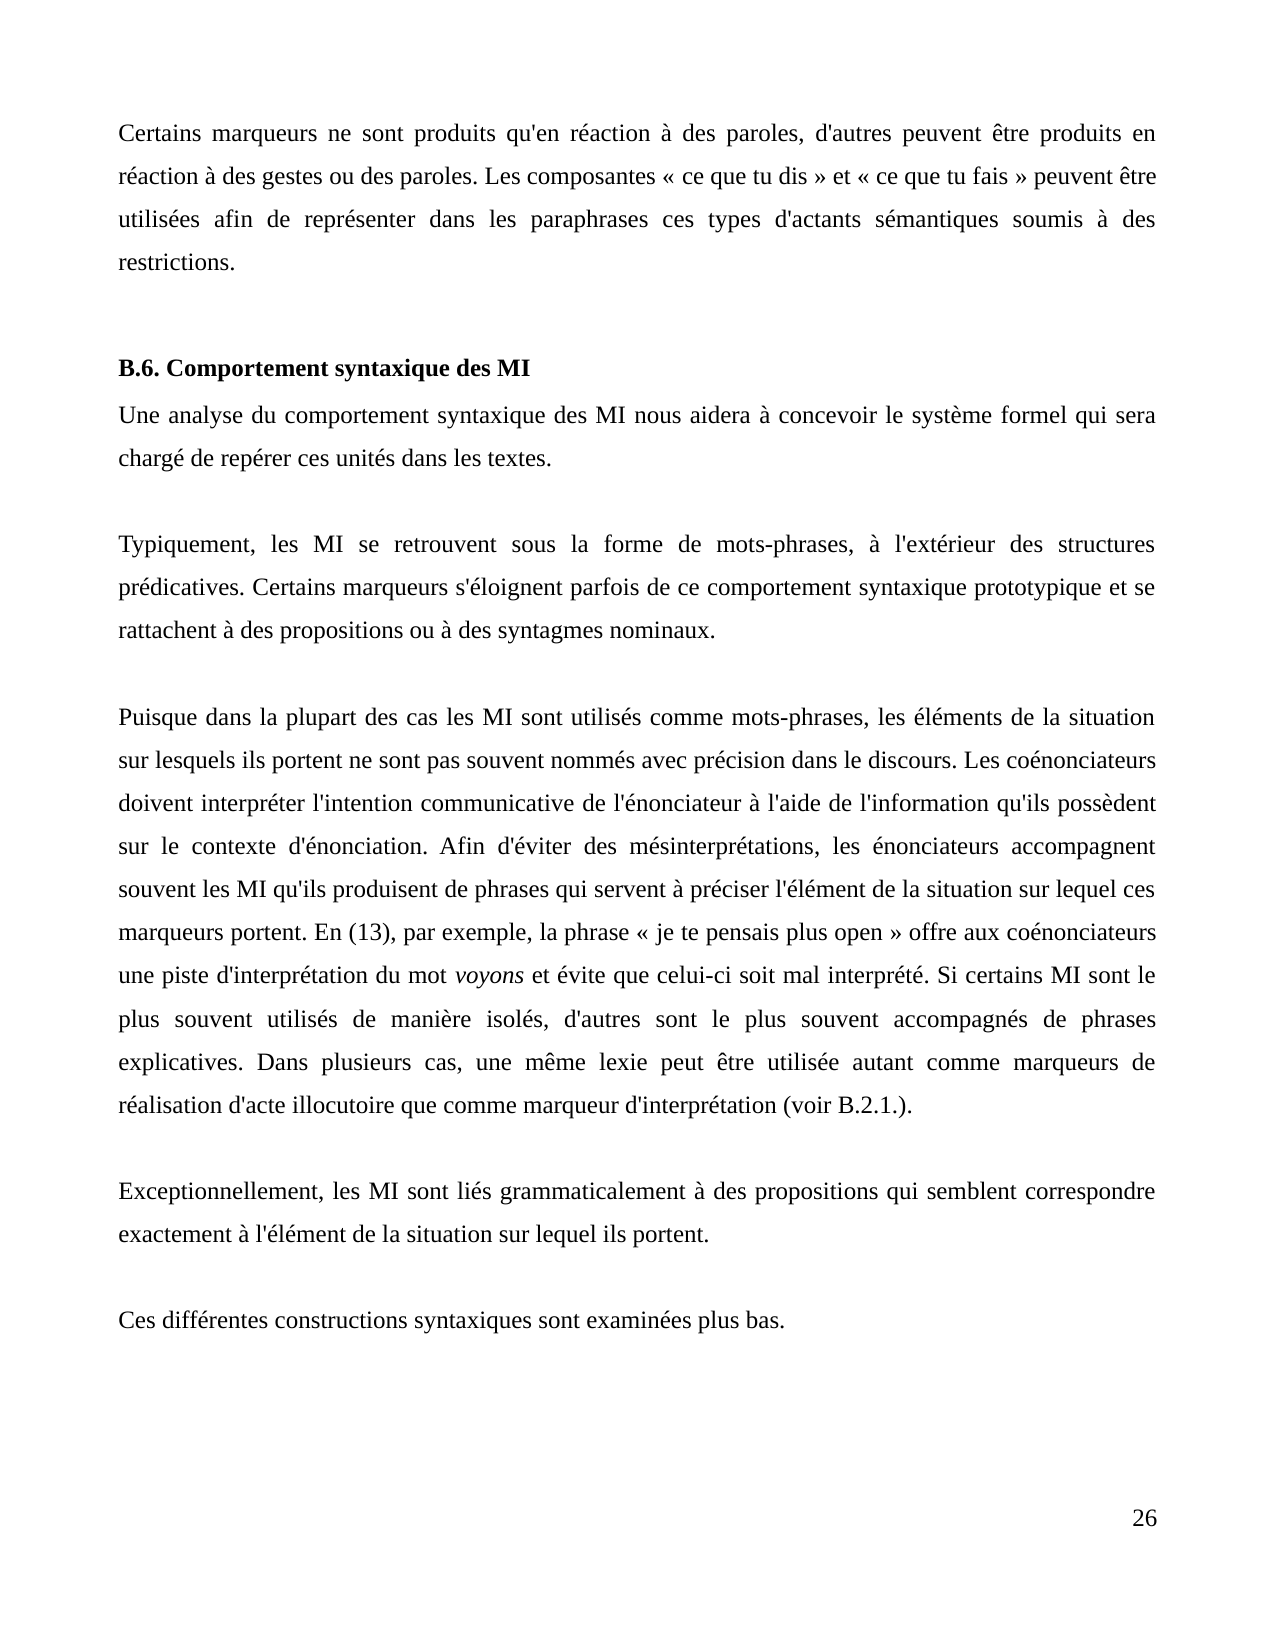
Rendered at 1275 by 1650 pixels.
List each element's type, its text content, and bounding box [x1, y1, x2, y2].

text Ces différentes constructions syntaxiques sont examinées plus bas. [118, 1306, 1157, 1334]
text Exceptionnellement, les MI sont liés grammaticalement à des propositions qui semblent correspondre exactement à l'élément de la situation sur lequel ils portent. [118, 1176, 1157, 1248]
subtitle B.6. Comportement syntaxique des MI [118, 353, 1157, 382]
text Typiquement, les MI se retrouvent sous la forme de mots-phrases, à l'extérieur des structures prédicatives. Certains marqueurs s'éloignent parfois de ce comportement syntaxique prototypique et se rattachent à des propositions ou à des syntagmes nominaux. [118, 529, 1157, 644]
text Puisque dans la plupart des cas les MI sont utilisés comme mots-phrases, les éléments de la situation sur lesquels ils portent ne sont pas souvent nommés avec précision dans le discours. Les coénonciateurs doivent interpréter l'intention communicative de l'énonciateur à l'aide de l'information qu'ils possèdent sur le contexte d'énonciation. Afin d'éviter des mésinterprétations, les énonciateurs accompagnent souvent les MI qu'ils produisent de phrases qui servent à préciser l'élément de la situation sur lequel ces marqueurs portent. En (13), par exemple, la phrase « je te pensais plus open » offre aux coénonciateurs une piste d'interprétation du mot voyons et évite que celui-ci soit mal interprété. Si certains MI sont le plus souvent utilisés de manière isolés, d'autres sont le plus souvent accompagnés de phrases explicatives. Dans plusieurs cas, une même lexie peut être utilisée autant comme marqueurs de réalisation d'acte illocutoire que comme marqueur d'interprétation (voir B.2.1.). [118, 702, 1157, 1119]
text Certains marqueurs ne sont produits qu'en réaction à des paroles, d'autres peuvent être produits en réaction à des gestes ou des paroles. Les composantes « ce que tu dis » et « ce que tu fais » peuvent être utilisées afin de représenter dans les paraphrases ces types d'actants sémantiques soumis à des restrictions. [118, 118, 1157, 276]
text Une analyse du comportement syntaxique des MI nous aidera à concevoir le système formel qui sera chargé de repérer ces unités dans les textes. [118, 400, 1157, 472]
